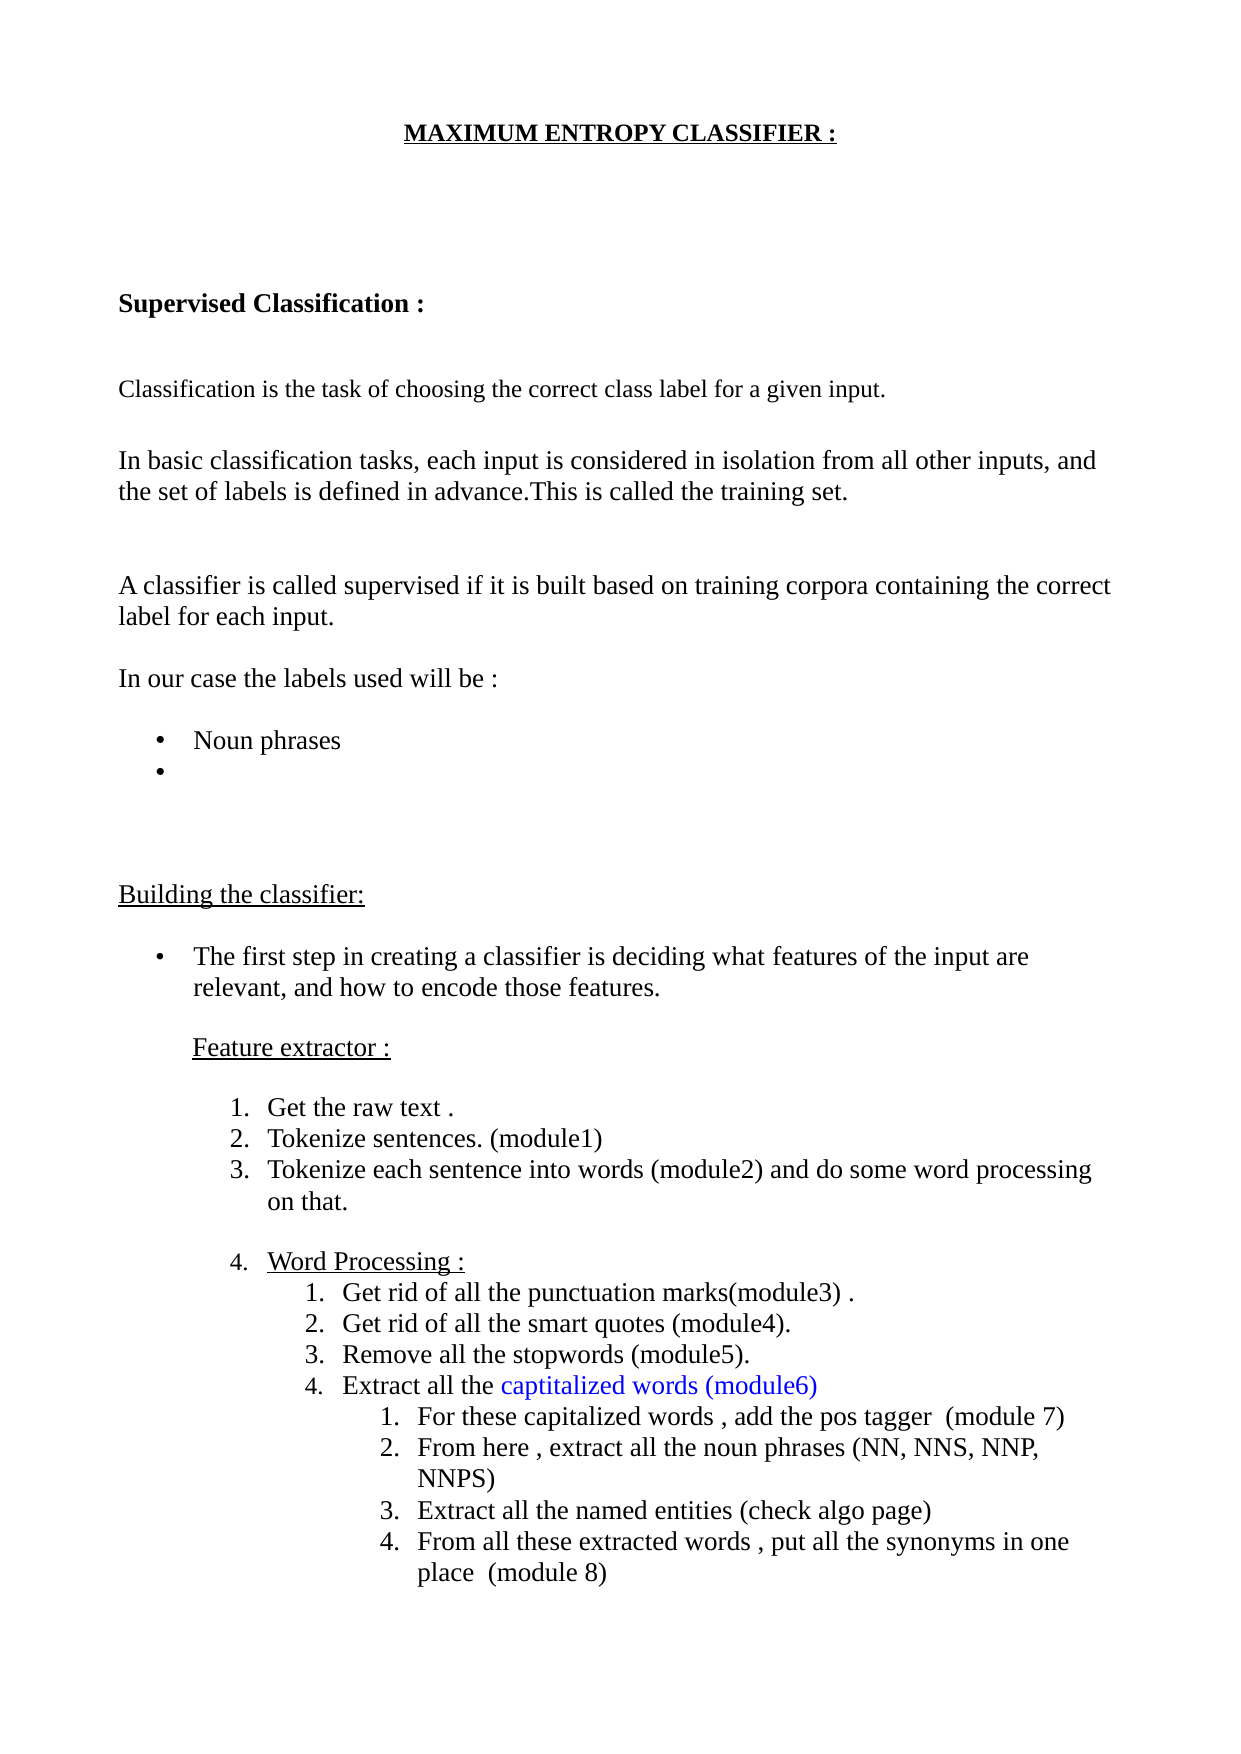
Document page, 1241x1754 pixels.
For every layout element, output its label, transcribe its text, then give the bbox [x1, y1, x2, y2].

list Get rid of all the punctuation marks(module3) . [304, 1276, 1122, 1307]
list Tokenize each sentence into words (module2) and do some word processing on that. [229, 1153, 1122, 1216]
list Get rid of all the smart quotes (module4). [304, 1307, 1122, 1338]
list The first step in creating a classifier is deciding what features of the input are relevant, and how to encode those features. [156, 940, 1122, 1003]
subtitle Supervised Classification : [118, 287, 1122, 318]
text Feature extractor : [118, 1031, 1122, 1062]
text In basic classification tasks, each input is considered in isolation from all other inputs, and the set of labels is defined in advance.This is called the training set. [118, 444, 1122, 506]
list Remove all the stopwords (module5). [304, 1338, 1122, 1369]
list From here , extract all the noun phrases (NN, NNS, NNP, NNPS) [379, 1431, 1122, 1494]
text In our case the labels used will be : [118, 662, 1122, 693]
list Get the raw text . [229, 1091, 1122, 1122]
list Extract all the captitalized words (module6) [304, 1369, 1122, 1400]
list Tokenize sentences. (module1) [229, 1122, 1122, 1153]
list For these capitalized words , add the pos tagger (module 7) [379, 1400, 1122, 1431]
list From all these extracted words , put all the synonyms in one place (module 8) [379, 1525, 1122, 1587]
list Word Processing : [229, 1244, 1122, 1276]
text Classification is the task of choosing the correct class label for a given input. [118, 374, 1122, 403]
list Noun phrases [156, 724, 1122, 756]
list Extract all the named entities (check algo page) [379, 1494, 1122, 1525]
text Building the classifier: [118, 878, 1122, 909]
text MAXIMUM ENTROPY CLASSIFIER : [118, 118, 1122, 147]
text A classifier is called supervised if it is built based on training corpora containing the correct label for each input. [118, 569, 1122, 631]
